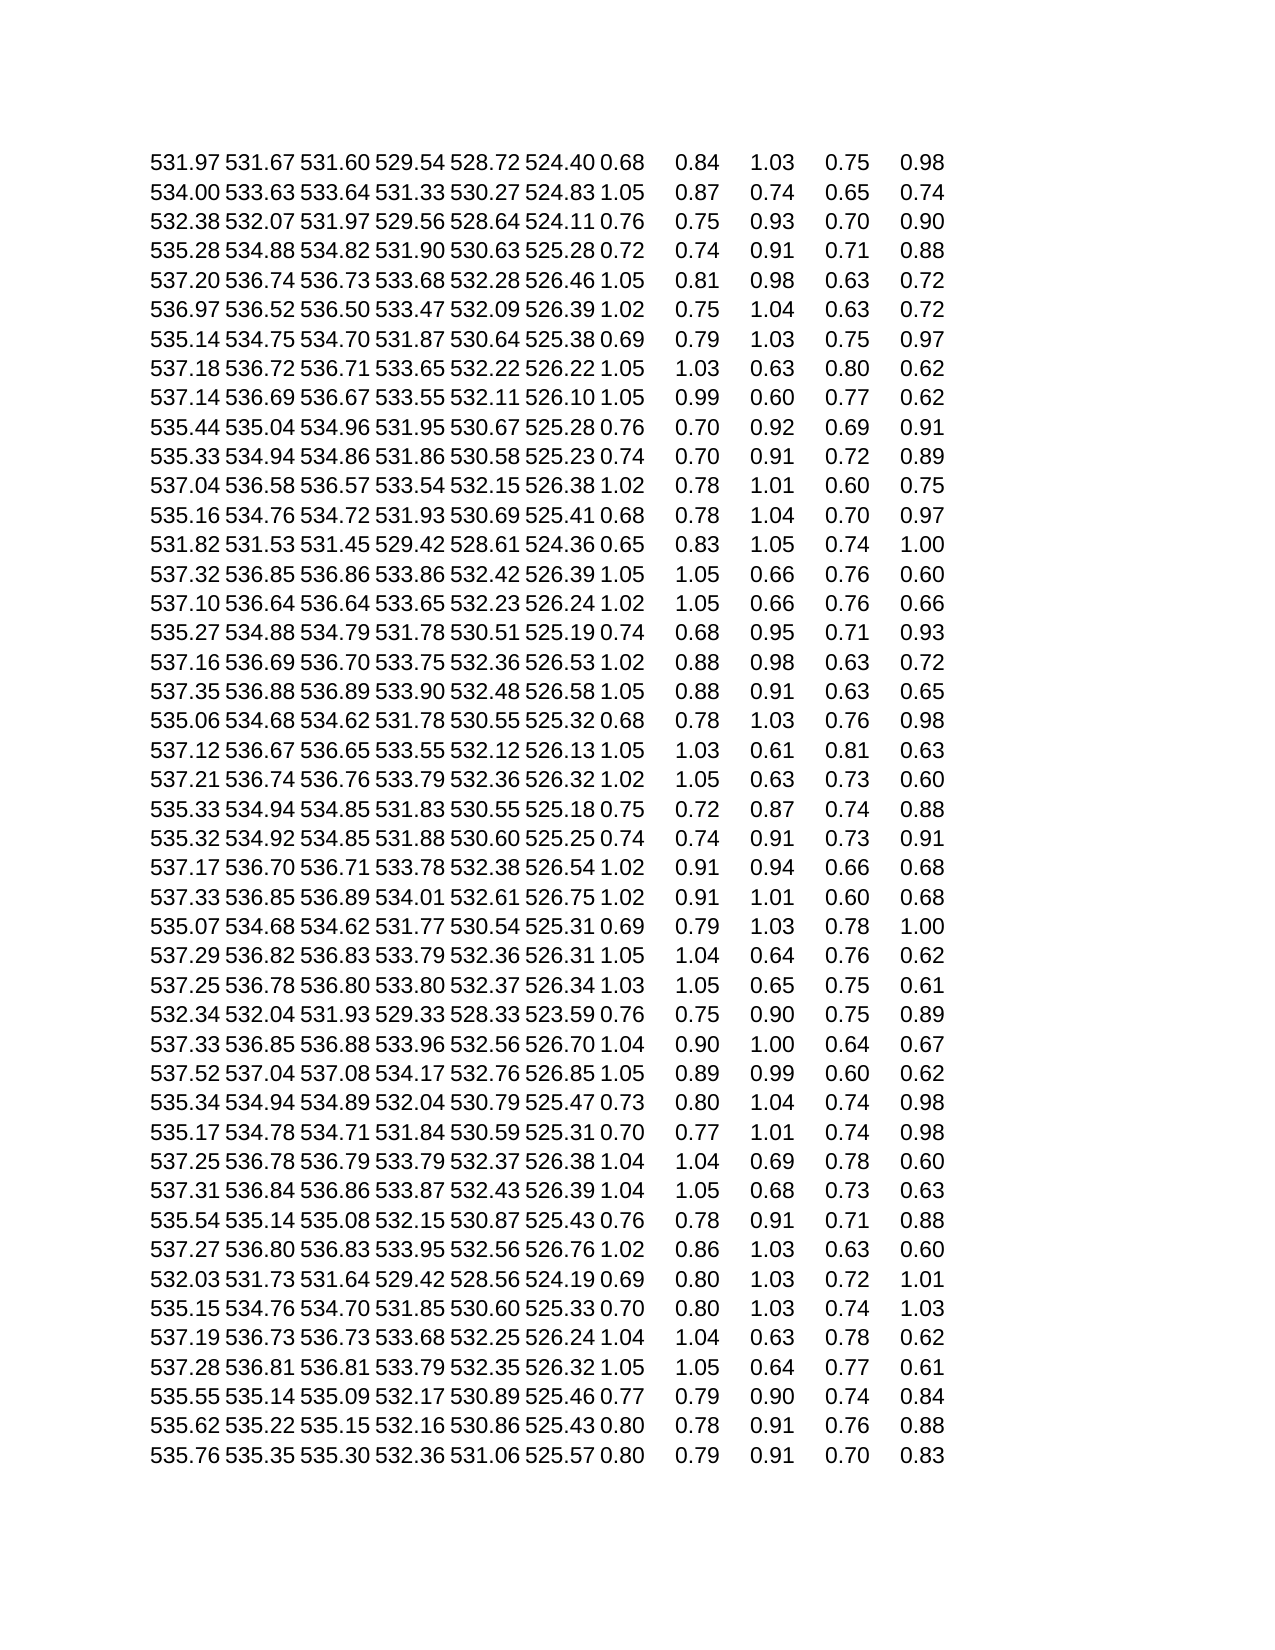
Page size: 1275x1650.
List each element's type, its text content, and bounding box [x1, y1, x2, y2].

text 537.28 536.81 536.81 533.79 532.35 526.32 1.05 1.05 0.64 0.77 0.61 [150, 1354, 1125, 1380]
text 535.33 534.94 534.86 531.86 530.58 525.23 0.74 0.70 0.91 0.72 0.89 [150, 444, 1125, 469]
text 532.34 532.04 531.93 529.33 528.33 523.59 0.76 0.75 0.90 0.75 0.89 [150, 1002, 1125, 1027]
text 535.28 534.88 534.82 531.90 530.63 525.28 0.72 0.74 0.91 0.71 0.88 [150, 238, 1125, 264]
text 531.82 531.53 531.45 529.42 528.61 524.36 0.65 0.83 1.05 0.74 1.00 [150, 532, 1125, 557]
text 537.14 536.69 536.67 533.55 532.11 526.10 1.05 0.99 0.60 0.77 0.62 [150, 385, 1125, 411]
text 535.17 534.78 534.71 531.84 530.59 525.31 0.70 0.77 1.01 0.74 0.98 [150, 1119, 1125, 1145]
text 537.10 536.64 536.64 533.65 532.23 526.24 1.02 1.05 0.66 0.76 0.66 [150, 591, 1125, 616]
text 535.14 534.75 534.70 531.87 530.64 525.38 0.69 0.79 1.03 0.75 0.97 [150, 326, 1125, 352]
text 535.62 535.22 535.15 532.16 530.86 525.43 0.80 0.78 0.91 0.76 0.88 [150, 1413, 1125, 1439]
text 535.15 534.76 534.70 531.85 530.60 525.33 0.70 0.80 1.03 0.74 1.03 [150, 1296, 1125, 1321]
text 537.25 536.78 536.80 533.80 532.37 526.34 1.03 1.05 0.65 0.75 0.61 [150, 972, 1125, 998]
text 537.33 536.85 536.89 534.01 532.61 526.75 1.02 0.91 1.01 0.60 0.68 [150, 884, 1125, 910]
text 537.32 536.85 536.86 533.86 532.42 526.39 1.05 1.05 0.66 0.76 0.60 [150, 561, 1125, 587]
text 535.55 535.14 535.09 532.17 530.89 525.46 0.77 0.79 0.90 0.74 0.84 [150, 1384, 1125, 1409]
text 532.38 532.07 531.97 529.56 528.64 524.11 0.76 0.75 0.93 0.70 0.90 [150, 209, 1125, 234]
text 537.19 536.73 536.73 533.68 532.25 526.24 1.04 1.04 0.63 0.78 0.62 [150, 1325, 1125, 1351]
text 537.31 536.84 536.86 533.87 532.43 526.39 1.04 1.05 0.68 0.73 0.63 [150, 1178, 1125, 1204]
text 535.76 535.35 535.30 532.36 531.06 525.57 0.80 0.79 0.91 0.70 0.83 [150, 1442, 1125, 1468]
text 537.16 536.69 536.70 533.75 532.36 526.53 1.02 0.88 0.98 0.63 0.72 [150, 649, 1125, 675]
text 536.97 536.52 536.50 533.47 532.09 526.39 1.02 0.75 1.04 0.63 0.72 [150, 297, 1125, 322]
text 532.03 531.73 531.64 529.42 528.56 524.19 0.69 0.80 1.03 0.72 1.01 [150, 1266, 1125, 1292]
text 537.17 536.70 536.71 533.78 532.38 526.54 1.02 0.91 0.94 0.66 0.68 [150, 855, 1125, 881]
text 535.06 534.68 534.62 531.78 530.55 525.32 0.68 0.78 1.03 0.76 0.98 [150, 708, 1125, 734]
text 537.33 536.85 536.88 533.96 532.56 526.70 1.04 0.90 1.00 0.64 0.67 [150, 1031, 1125, 1057]
text 535.27 534.88 534.79 531.78 530.51 525.19 0.74 0.68 0.95 0.71 0.93 [150, 620, 1125, 646]
text 531.97 531.67 531.60 529.54 528.72 524.40 0.68 0.84 1.03 0.75 0.98 [150, 150, 1125, 176]
text 537.29 536.82 536.83 533.79 532.36 526.31 1.05 1.04 0.64 0.76 0.62 [150, 943, 1125, 969]
text 537.04 536.58 536.57 533.54 532.15 526.38 1.02 0.78 1.01 0.60 0.75 [150, 473, 1125, 499]
text 535.34 534.94 534.89 532.04 530.79 525.47 0.73 0.80 1.04 0.74 0.98 [150, 1090, 1125, 1116]
text 535.54 535.14 535.08 532.15 530.87 525.43 0.76 0.78 0.91 0.71 0.88 [150, 1207, 1125, 1233]
text 537.12 536.67 536.65 533.55 532.12 526.13 1.05 1.03 0.61 0.81 0.63 [150, 737, 1125, 763]
text 537.21 536.74 536.76 533.79 532.36 526.32 1.02 1.05 0.63 0.73 0.60 [150, 767, 1125, 792]
text 535.16 534.76 534.72 531.93 530.69 525.41 0.68 0.78 1.04 0.70 0.97 [150, 502, 1125, 528]
text 535.07 534.68 534.62 531.77 530.54 525.31 0.69 0.79 1.03 0.78 1.00 [150, 914, 1125, 939]
text 537.18 536.72 536.71 533.65 532.22 526.22 1.05 1.03 0.63 0.80 0.62 [150, 356, 1125, 381]
text 534.00 533.63 533.64 531.33 530.27 524.83 1.05 0.87 0.74 0.65 0.74 [150, 179, 1125, 205]
text 537.27 536.80 536.83 533.95 532.56 526.76 1.02 0.86 1.03 0.63 0.60 [150, 1237, 1125, 1262]
text 535.33 534.94 534.85 531.83 530.55 525.18 0.75 0.72 0.87 0.74 0.88 [150, 796, 1125, 822]
text 537.20 536.74 536.73 533.68 532.28 526.46 1.05 0.81 0.98 0.63 0.72 [150, 267, 1125, 293]
text 537.52 537.04 537.08 534.17 532.76 526.85 1.05 0.89 0.99 0.60 0.62 [150, 1061, 1125, 1086]
text 537.25 536.78 536.79 533.79 532.37 526.38 1.04 1.04 0.69 0.78 0.60 [150, 1149, 1125, 1174]
text 535.44 535.04 534.96 531.95 530.67 525.28 0.76 0.70 0.92 0.69 0.91 [150, 414, 1125, 440]
text 537.35 536.88 536.89 533.90 532.48 526.58 1.05 0.88 0.91 0.63 0.65 [150, 679, 1125, 704]
text 535.32 534.92 534.85 531.88 530.60 525.25 0.74 0.74 0.91 0.73 0.91 [150, 826, 1125, 851]
